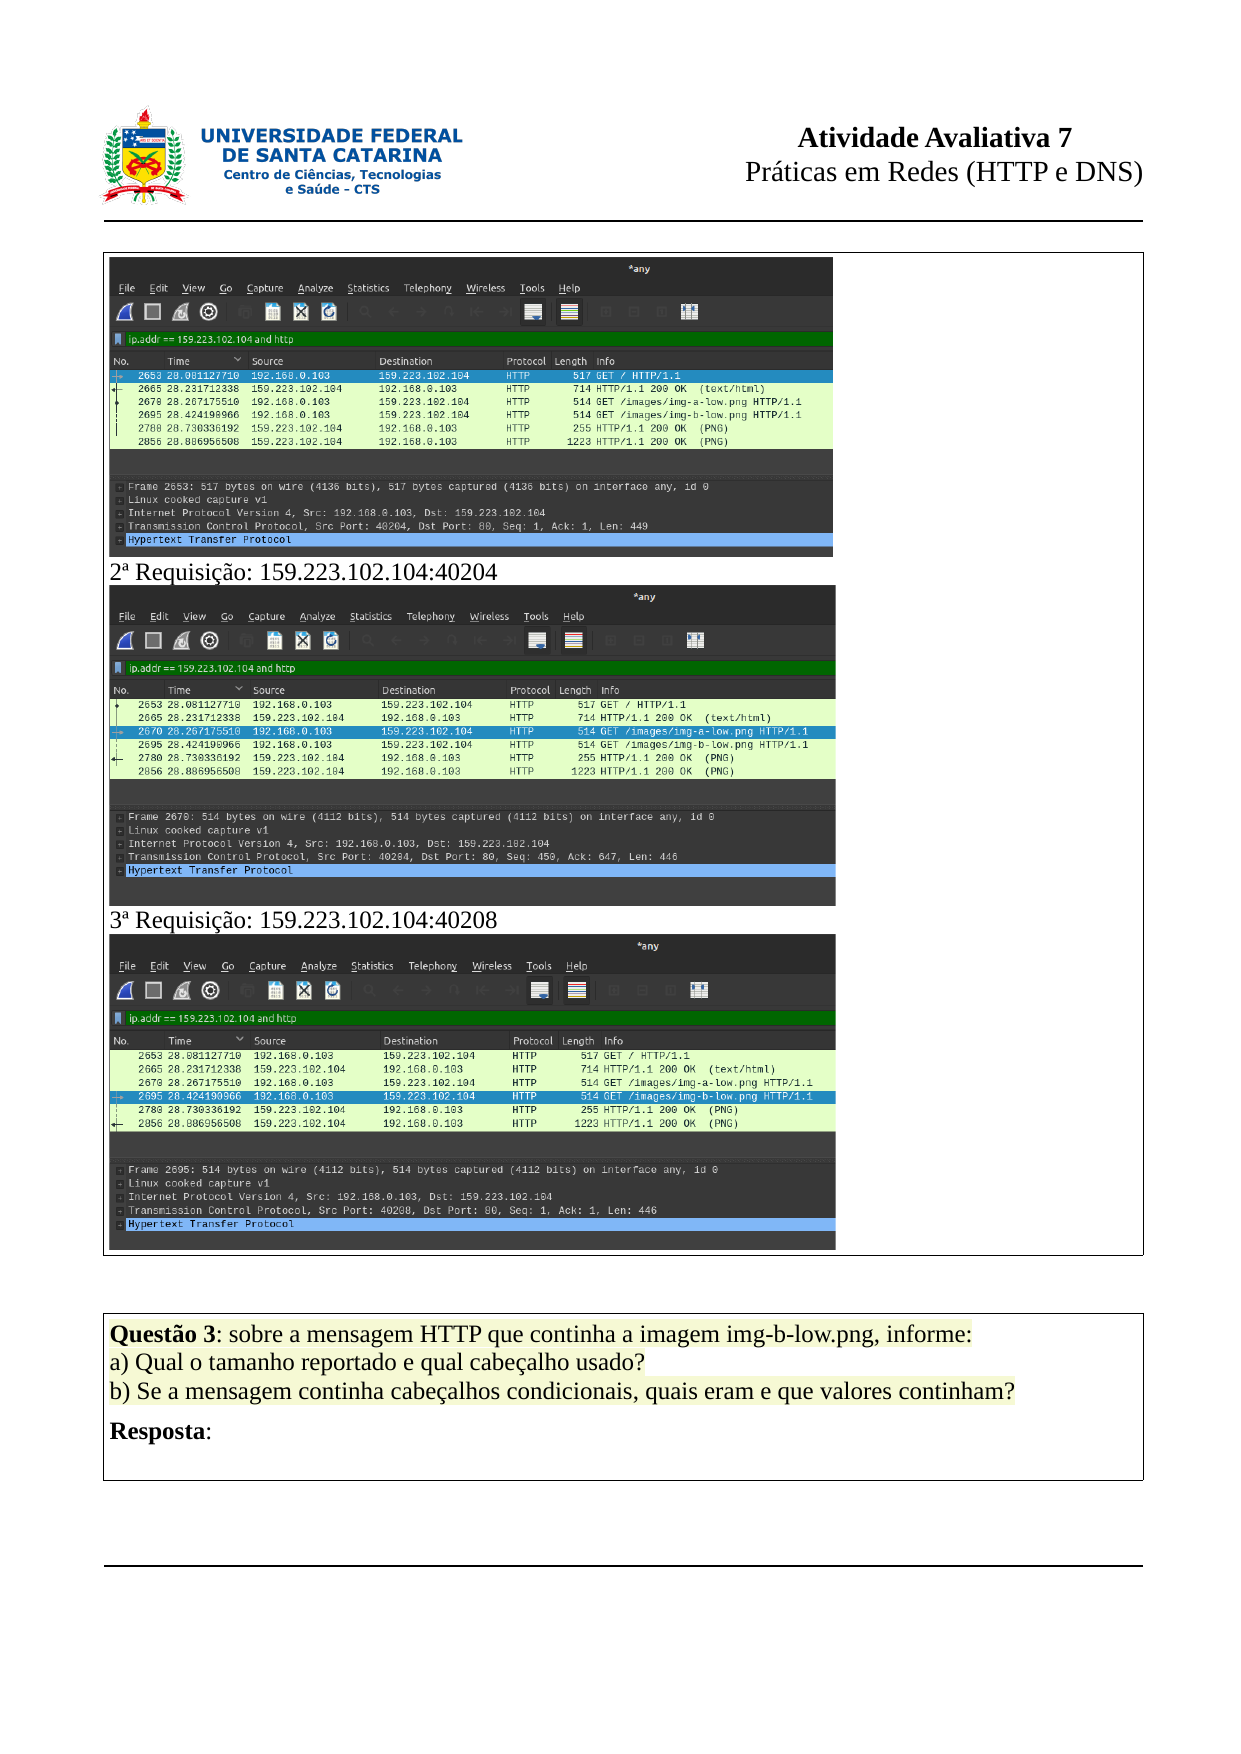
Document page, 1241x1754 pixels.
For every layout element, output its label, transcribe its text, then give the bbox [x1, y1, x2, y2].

picture [109, 934, 836, 1250]
table_header Questão 3: sobre a mensagem HTTP que continha a imagem img-b-low.png, informe: a) Qual o tamanho reportado e qual cabeçalho usado? b) Se a mensagem continha cabeçalhos condicionais, quais eram e que valores continham? [104, 1314, 1143, 1411]
table_cell 2ª Requisição: 159.223.102.104:40204 3ª Requisição: 159.223.102.104:40208 [104, 253, 1143, 1255]
picture [98, 105, 463, 205]
picture [109, 257, 833, 557]
picture [109, 585, 836, 906]
table_cell Resposta: [104, 1411, 1143, 1479]
